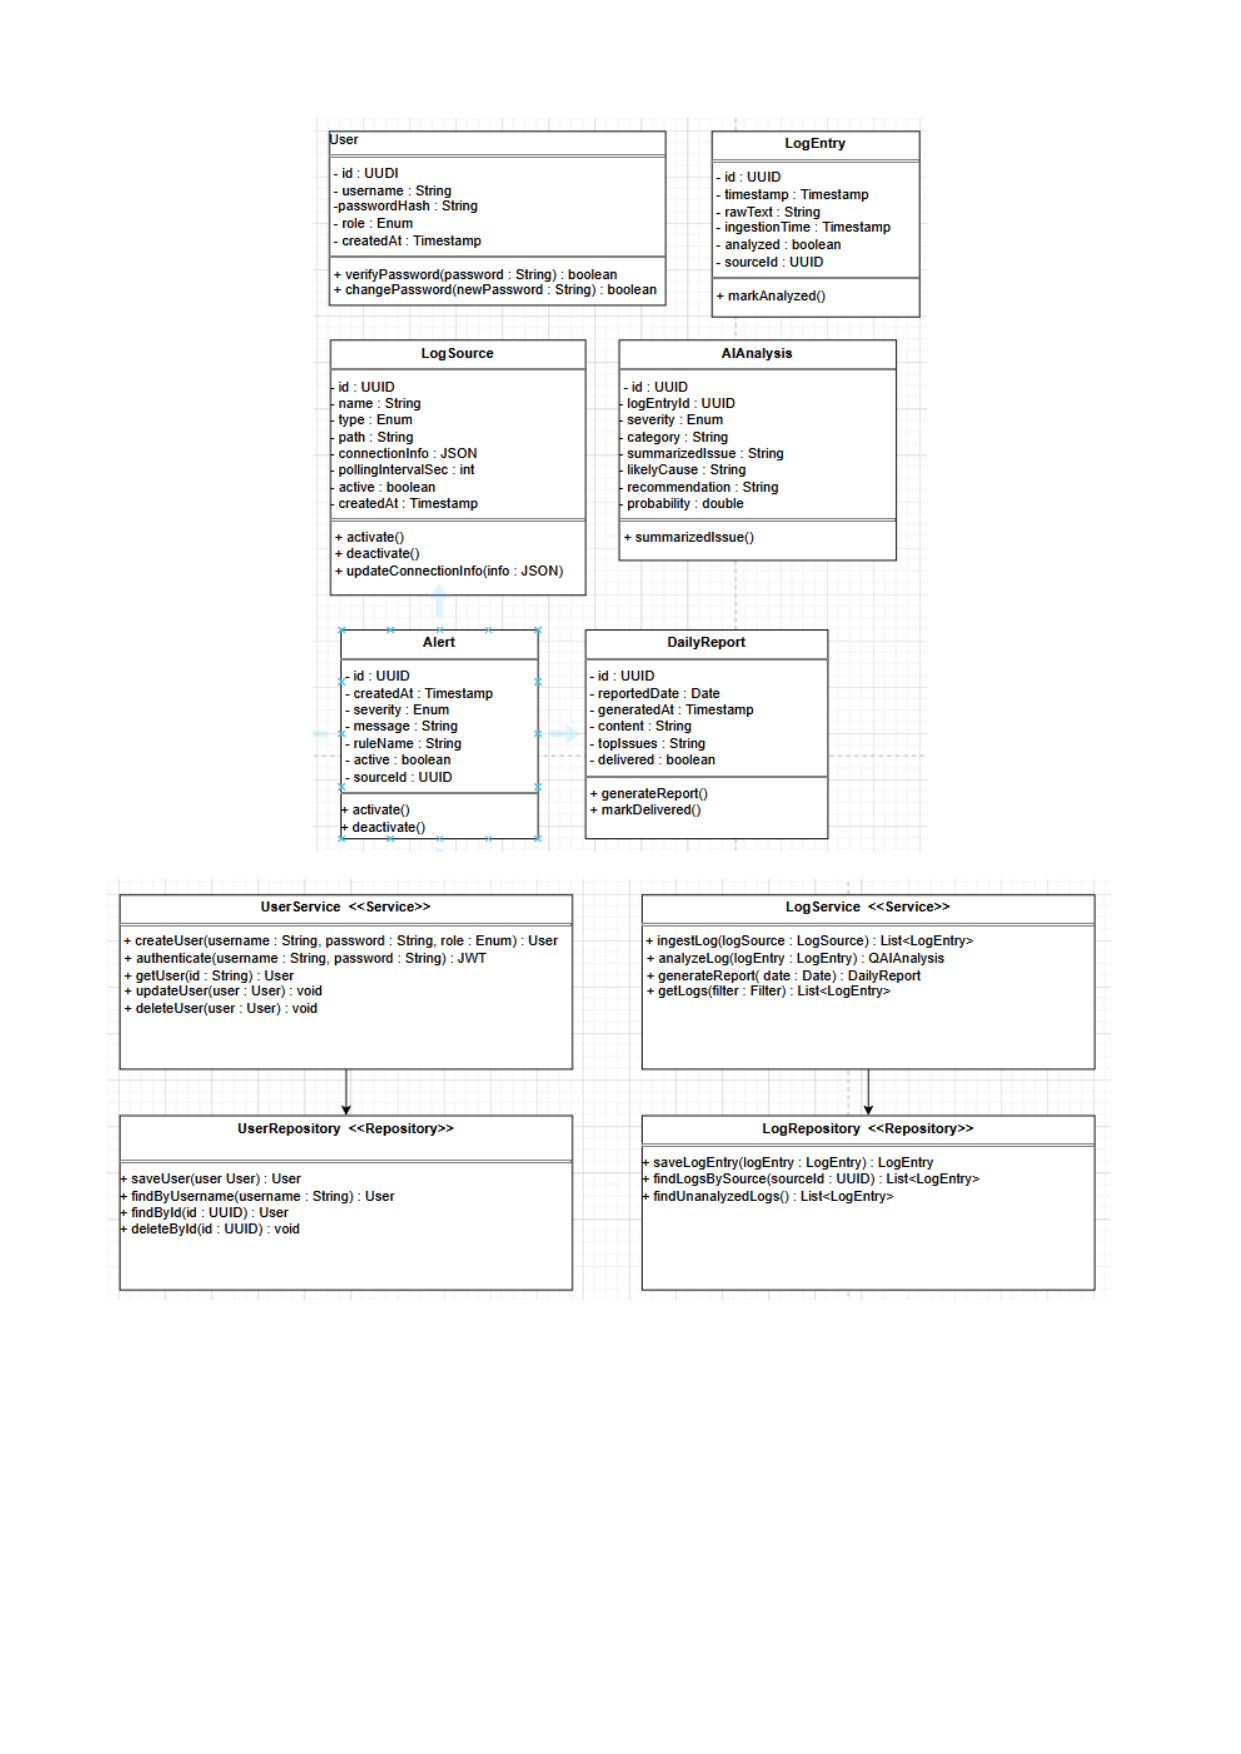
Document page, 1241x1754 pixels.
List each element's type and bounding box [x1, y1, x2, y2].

picture [106, 879, 1111, 1300]
picture [313, 118, 927, 852]
